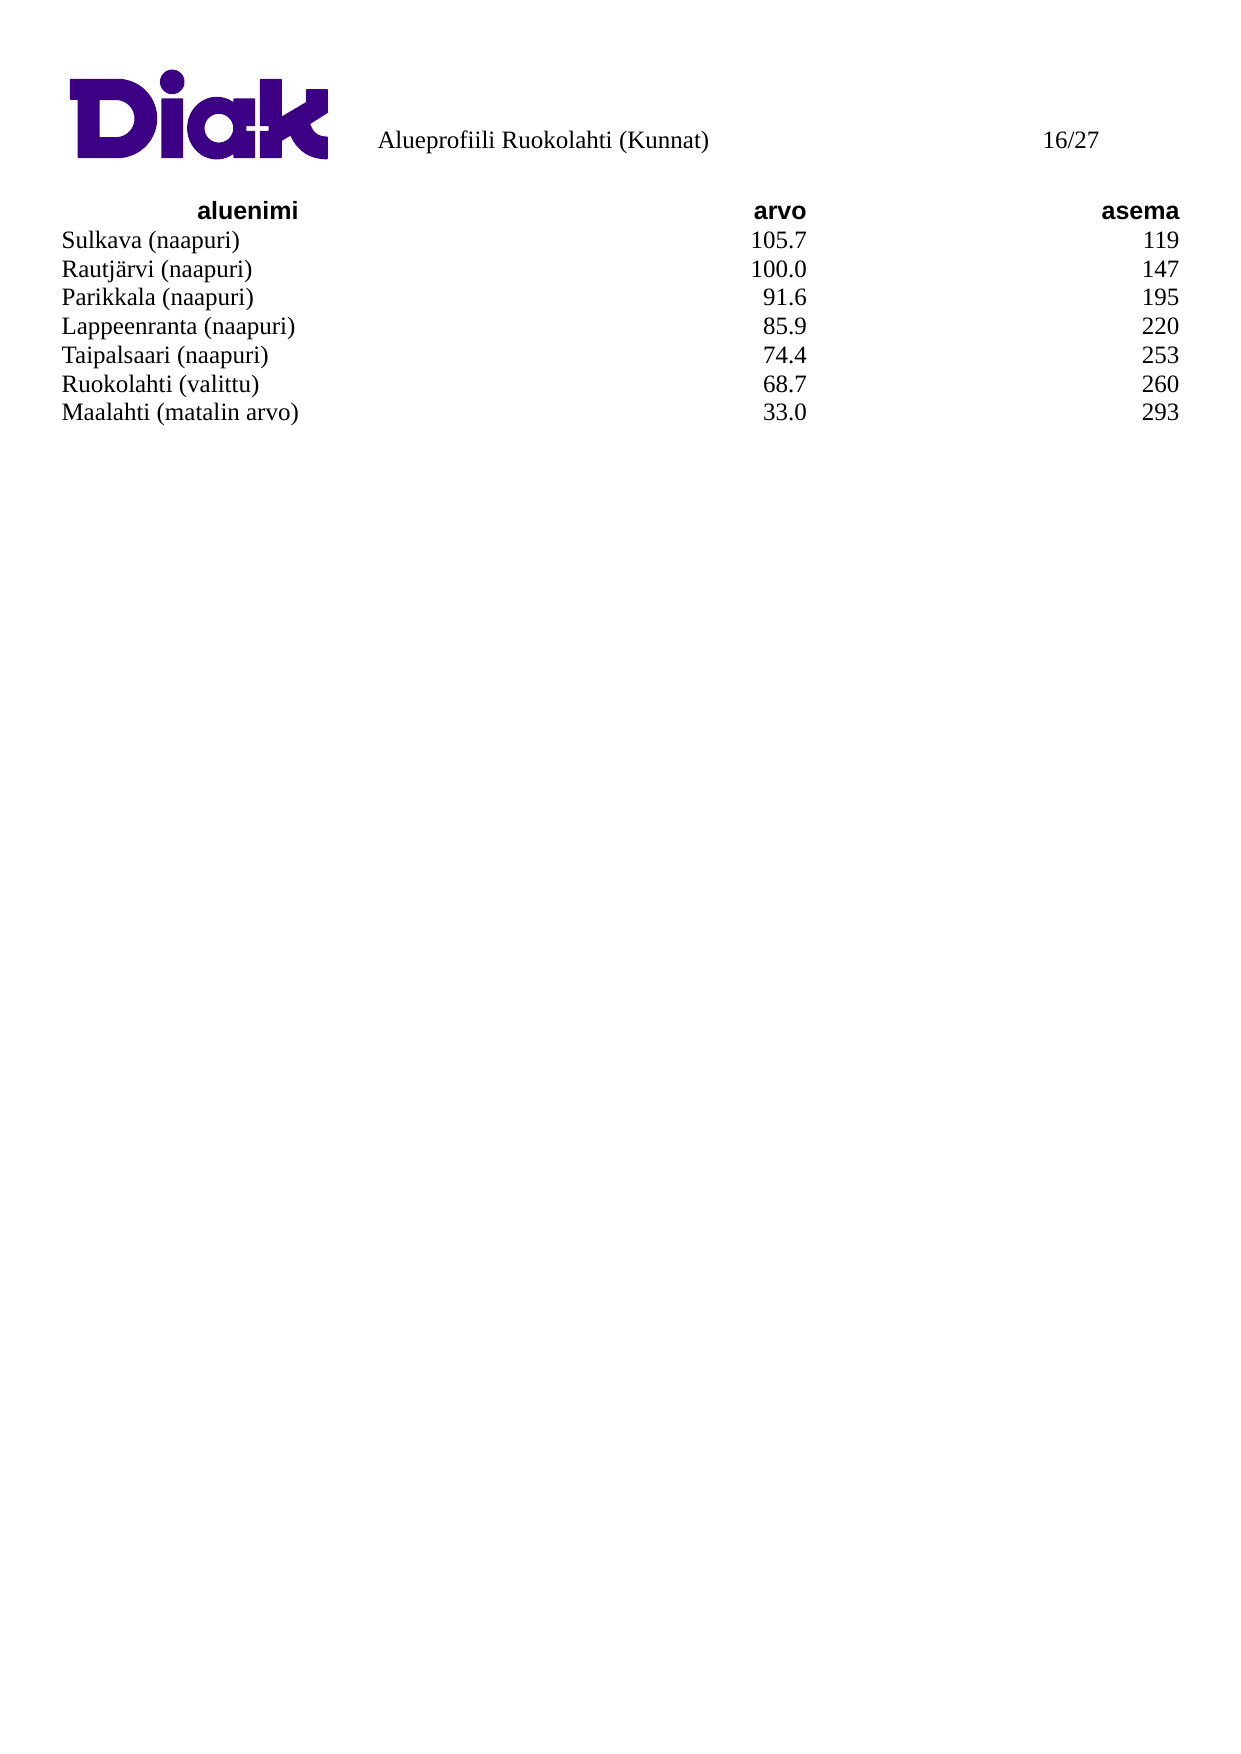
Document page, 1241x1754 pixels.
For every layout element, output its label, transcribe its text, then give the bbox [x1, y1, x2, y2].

table_cell Ruokolahti (valittu) [61, 369, 434, 397]
table_cell 105.7 [434, 225, 806, 254]
table_cell 260 [806, 369, 1179, 397]
table_cell 195 [806, 283, 1179, 311]
table_header aluenimi [61, 196, 434, 225]
table_cell Sulkava (naapuri) [61, 225, 434, 254]
table_cell 33.0 [434, 398, 806, 426]
table_cell Lappeenranta (naapuri) [61, 311, 434, 340]
table_cell Taipalsaari (naapuri) [61, 340, 434, 369]
table_cell Parikkala (naapuri) [61, 283, 434, 311]
table_cell 220 [806, 311, 1179, 340]
table_cell Rautjärvi (naapuri) [61, 254, 434, 282]
table_cell 253 [806, 340, 1179, 369]
table_cell 68.7 [434, 369, 806, 397]
table_cell 91.6 [434, 283, 806, 311]
table_cell 100.0 [434, 254, 806, 282]
table_cell 147 [806, 254, 1179, 282]
table_header asema [806, 196, 1179, 225]
table_cell Maalahti (matalin arvo) [61, 398, 434, 426]
table_cell 293 [806, 398, 1179, 426]
table_cell 119 [806, 225, 1179, 254]
table_cell 74.4 [434, 340, 806, 369]
table_cell 85.9 [434, 311, 806, 340]
table_header arvo [434, 196, 806, 225]
